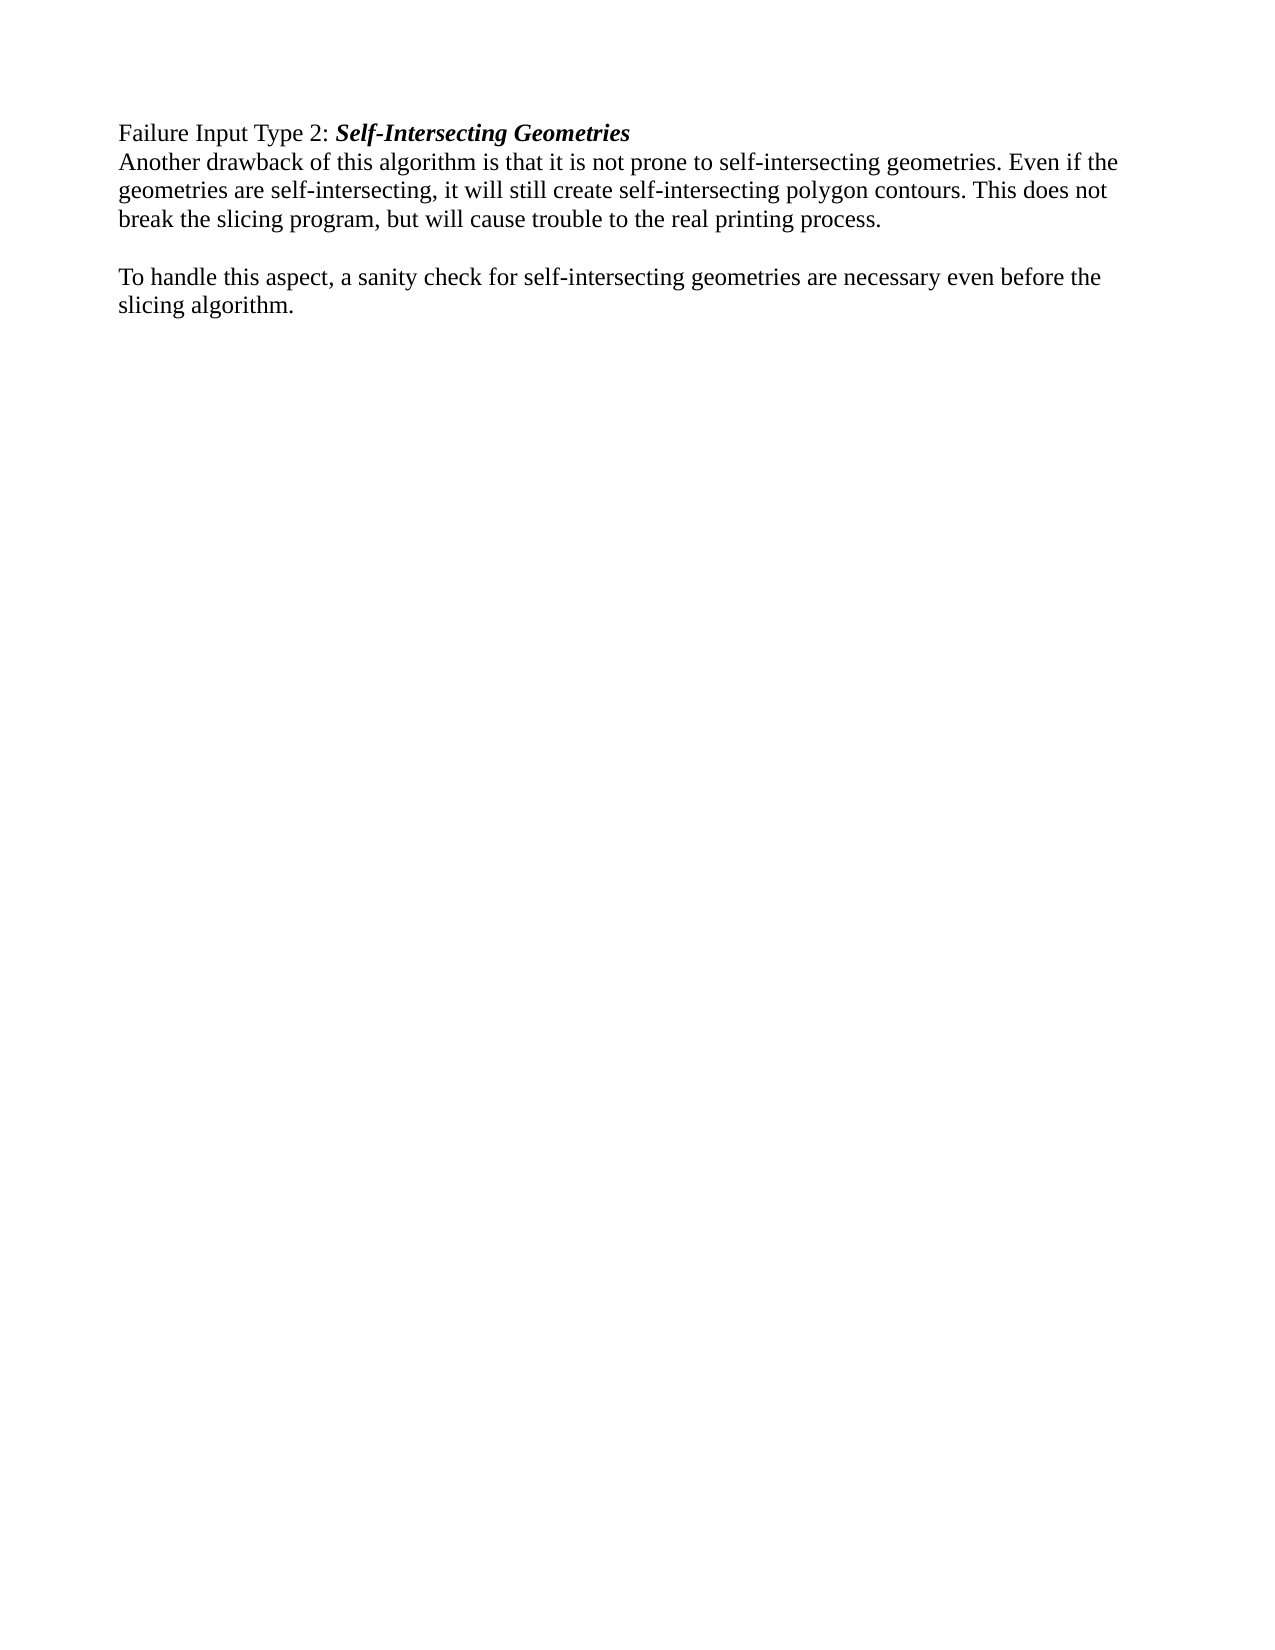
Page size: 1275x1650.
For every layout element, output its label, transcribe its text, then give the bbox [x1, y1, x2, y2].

text Another drawback of this algorithm is that it is not prone to self-intersecting geometries. Even if the geometries are self-intersecting, it will still create self-intersecting polygon contours. This does not break the slicing program, but will cause trouble to the real printing process. [118, 147, 1157, 233]
text Failure Input Type 2: Self-Intersecting Geometries [118, 118, 1157, 147]
text To handle this aspect, a sanity check for self-intersecting geometries are necessary even before the slicing algorithm. [118, 262, 1157, 319]
